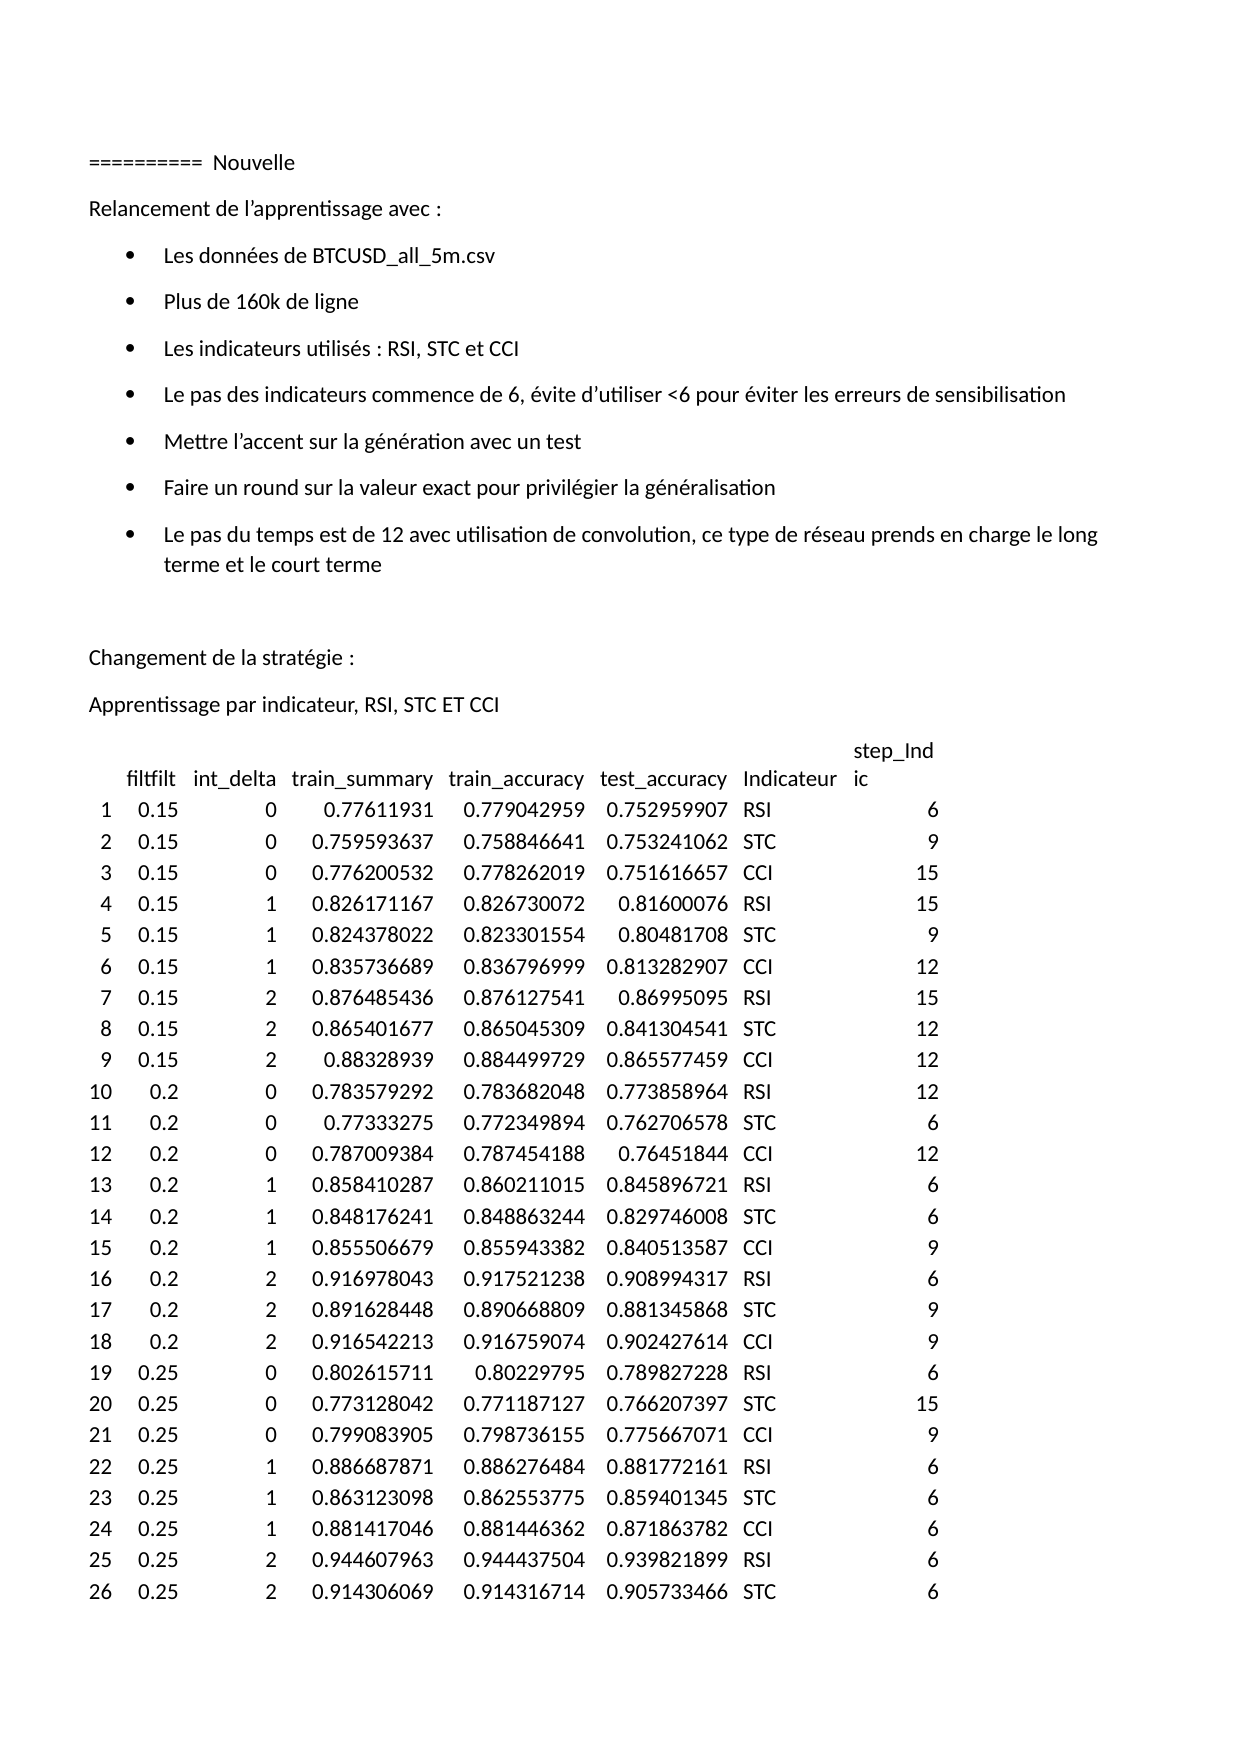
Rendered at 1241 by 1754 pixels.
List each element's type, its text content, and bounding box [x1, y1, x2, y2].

table_cell 1 [186, 1511, 284, 1542]
table_cell 0.775667071 [593, 1417, 736, 1448]
table_cell 3 [81, 855, 119, 886]
table_cell 6 [846, 1167, 946, 1198]
table_cell 0.858410287 [284, 1167, 441, 1198]
table_cell 7 [81, 980, 119, 1011]
table_cell 12 [846, 1136, 946, 1167]
table_cell 0.86995095 [593, 980, 736, 1011]
table_cell 9 [81, 1042, 119, 1073]
table_cell 0.865401677 [284, 1011, 441, 1042]
table_cell STC [736, 824, 846, 855]
table_cell 0.783579292 [284, 1074, 441, 1105]
table_cell 20 [81, 1386, 119, 1417]
table_cell 0.917521238 [441, 1261, 592, 1292]
table_cell 9 [846, 1324, 946, 1355]
table_cell 0.759593637 [284, 824, 441, 855]
table_cell 0.783682048 [441, 1074, 592, 1105]
table_cell RSI [736, 792, 846, 823]
table_cell 0.944607963 [284, 1542, 441, 1573]
table_cell RSI [736, 980, 846, 1011]
table_cell 6 [846, 1105, 946, 1136]
table_cell 0.25 [119, 1542, 186, 1573]
table_header train_summary [284, 736, 441, 792]
list Faire un round sur la valeur exact pour privilégier la généralisation [126, 473, 1152, 502]
table_cell STC [736, 1199, 846, 1230]
table_cell 2 [186, 1324, 284, 1355]
table_cell 0.2 [119, 1199, 186, 1230]
table_cell 0.891628448 [284, 1292, 441, 1323]
table_cell 0 [186, 1417, 284, 1448]
table_cell 16 [81, 1261, 119, 1292]
table_cell 12 [846, 1011, 946, 1042]
table_cell 0.855506679 [284, 1230, 441, 1261]
table_cell 9 [846, 824, 946, 855]
table_cell 1 [186, 917, 284, 948]
table_cell 0.2 [119, 1230, 186, 1261]
table_cell 0.25 [119, 1355, 186, 1386]
table_cell 0.881446362 [441, 1511, 592, 1542]
table_cell 0.771187127 [441, 1386, 592, 1417]
table_cell 6 [846, 1574, 946, 1605]
table_cell 2 [186, 1011, 284, 1042]
table_cell 0.802615711 [284, 1355, 441, 1386]
table_cell CCI [736, 1511, 846, 1542]
list Les indicateurs utilisés : RSI, STC et CCI [126, 334, 1152, 362]
table_cell RSI [736, 1261, 846, 1292]
table_cell 0.908994317 [593, 1261, 736, 1292]
table_cell 0.25 [119, 1417, 186, 1448]
table_cell 0.15 [119, 1042, 186, 1073]
table_cell 1 [186, 949, 284, 980]
table_cell 2 [186, 980, 284, 1011]
table_cell 0 [186, 1355, 284, 1386]
table_header step_Indic [846, 736, 946, 792]
table_cell 0.15 [119, 792, 186, 823]
table_cell 0.77611931 [284, 792, 441, 823]
table_cell 0 [186, 824, 284, 855]
table_cell 12 [846, 1042, 946, 1073]
table_cell 0.863123098 [284, 1480, 441, 1511]
table_cell 0.766207397 [593, 1386, 736, 1417]
table_cell 0.902427614 [593, 1324, 736, 1355]
table_cell 0.840513587 [593, 1230, 736, 1261]
table_cell 9 [846, 1417, 946, 1448]
table_cell RSI [736, 1542, 846, 1573]
table_cell 0.772349894 [441, 1105, 592, 1136]
table_cell 8 [81, 1011, 119, 1042]
list Le pas du temps est de 12 avec utilisation de convolution, ce type de réseau prends en charge le long terme et le court terme [126, 520, 1152, 578]
table_cell 0.914316714 [441, 1574, 592, 1605]
table_cell 0.15 [119, 886, 186, 917]
table_cell STC [736, 1292, 846, 1323]
table_cell RSI [736, 1449, 846, 1480]
list Plus de 160k de ligne [126, 287, 1152, 315]
table_cell 0.916978043 [284, 1261, 441, 1292]
table_cell 0.758846641 [441, 824, 592, 855]
table_header filtfilt [119, 736, 186, 792]
table_cell 0.787454188 [441, 1136, 592, 1167]
table_cell 0.859401345 [593, 1480, 736, 1511]
table_cell 6 [846, 1511, 946, 1542]
table_cell 0.789827228 [593, 1355, 736, 1386]
table_cell 9 [846, 1230, 946, 1261]
table_cell 0.88328939 [284, 1042, 441, 1073]
table_cell 0.855943382 [441, 1230, 592, 1261]
table_cell 0.799083905 [284, 1417, 441, 1448]
table_cell 22 [81, 1449, 119, 1480]
table_cell 0.15 [119, 949, 186, 980]
table_cell 0 [186, 1074, 284, 1105]
table_cell 0.2 [119, 1292, 186, 1323]
table_cell 2 [186, 1292, 284, 1323]
table_cell 0.753241062 [593, 824, 736, 855]
table_cell 0.778262019 [441, 855, 592, 886]
table_cell 0 [186, 1386, 284, 1417]
table_cell 0.773128042 [284, 1386, 441, 1417]
table_cell 0.798736155 [441, 1417, 592, 1448]
table_cell 0.2 [119, 1261, 186, 1292]
table_cell 0.824378022 [284, 917, 441, 948]
table_cell 1 [186, 1449, 284, 1480]
table_cell 0.25 [119, 1386, 186, 1417]
table_header train_accuracy [441, 736, 592, 792]
list Le pas des indicateurs commence de 6, évite d’utiliser <6 pour éviter les erreurs de sensibilisation [126, 380, 1152, 408]
table_cell 9 [846, 917, 946, 948]
table_cell 0.2 [119, 1136, 186, 1167]
table_cell 0.25 [119, 1449, 186, 1480]
table_cell 1 [186, 1199, 284, 1230]
table_cell 14 [81, 1199, 119, 1230]
table_cell 0.823301554 [441, 917, 592, 948]
table_cell 0.25 [119, 1574, 186, 1605]
table_cell 26 [81, 1574, 119, 1605]
table_cell 0.2 [119, 1074, 186, 1105]
table_cell 5 [81, 917, 119, 948]
table_cell STC [736, 1105, 846, 1136]
text Changement de la stratégie : [88, 643, 1152, 671]
table_cell 0.826730072 [441, 886, 592, 917]
table_cell 0.2 [119, 1324, 186, 1355]
table_cell 0.813282907 [593, 949, 736, 980]
table_cell 0.916542213 [284, 1324, 441, 1355]
table_cell 12 [846, 1074, 946, 1105]
table_cell 11 [81, 1105, 119, 1136]
table_cell 0.876127541 [441, 980, 592, 1011]
table_cell 0.890668809 [441, 1292, 592, 1323]
list Mettre l’accent sur la génération avec un test [126, 427, 1152, 455]
table_cell 6 [846, 1480, 946, 1511]
table_cell 0.848863244 [441, 1199, 592, 1230]
table_cell 0.881345868 [593, 1292, 736, 1323]
table_cell 15 [846, 1386, 946, 1417]
table_cell 19 [81, 1355, 119, 1386]
table_cell 1 [186, 1480, 284, 1511]
table_cell 25 [81, 1542, 119, 1573]
table_cell 2 [186, 1542, 284, 1573]
table_cell STC [736, 1574, 846, 1605]
table_cell 0.25 [119, 1480, 186, 1511]
table_cell STC [736, 917, 846, 948]
table_cell 18 [81, 1324, 119, 1355]
table_cell 6 [846, 792, 946, 823]
table_cell 0.916759074 [441, 1324, 592, 1355]
table_cell 0.905733466 [593, 1574, 736, 1605]
table_cell 4 [81, 886, 119, 917]
table_header test_accuracy [593, 736, 736, 792]
table_cell 0.77333275 [284, 1105, 441, 1136]
table_cell 0.835736689 [284, 949, 441, 980]
table_cell 0.826171167 [284, 886, 441, 917]
table_cell STC [736, 1011, 846, 1042]
table_cell 0.25 [119, 1511, 186, 1542]
table_cell 0.776200532 [284, 855, 441, 886]
table_cell 23 [81, 1480, 119, 1511]
table_cell CCI [736, 1136, 846, 1167]
table_cell 15 [846, 980, 946, 1011]
table_header [81, 736, 119, 792]
table_cell 0.841304541 [593, 1011, 736, 1042]
table_cell 0.865045309 [441, 1011, 592, 1042]
table_cell RSI [736, 886, 846, 917]
list Les données de BTCUSD_all_5m.csv [126, 241, 1152, 269]
table_cell 0.944437504 [441, 1542, 592, 1573]
table_cell 0.884499729 [441, 1042, 592, 1073]
table_cell 0.2 [119, 1167, 186, 1198]
table_cell CCI [736, 1042, 846, 1073]
table_cell 6 [846, 1449, 946, 1480]
table_cell STC [736, 1480, 846, 1511]
table_header Indicateur [736, 736, 846, 792]
table_cell 1 [186, 886, 284, 917]
table_cell 0.80481708 [593, 917, 736, 948]
table_cell 2 [186, 1042, 284, 1073]
table_cell CCI [736, 949, 846, 980]
table_cell 0.80229795 [441, 1355, 592, 1386]
table_cell 2 [186, 1261, 284, 1292]
table_cell 24 [81, 1511, 119, 1542]
table_cell 2 [186, 1574, 284, 1605]
table_cell 0 [186, 792, 284, 823]
table_cell 0.876485436 [284, 980, 441, 1011]
table_cell 0.886687871 [284, 1449, 441, 1480]
table_cell 12 [846, 949, 946, 980]
table_cell 13 [81, 1167, 119, 1198]
table_cell 6 [846, 1355, 946, 1386]
table_cell 0.762706578 [593, 1105, 736, 1136]
table_cell 0.15 [119, 980, 186, 1011]
table_cell 0.752959907 [593, 792, 736, 823]
table_cell 6 [846, 1542, 946, 1573]
table_cell 0.939821899 [593, 1542, 736, 1573]
table_cell 15 [81, 1230, 119, 1261]
table_cell RSI [736, 1167, 846, 1198]
table_cell 9 [846, 1292, 946, 1323]
table_cell 0.886276484 [441, 1449, 592, 1480]
table_cell CCI [736, 1417, 846, 1448]
table_header int_delta [186, 736, 284, 792]
text Apprentissage par indicateur, RSI, STC ET CCI [88, 690, 1152, 718]
table_cell 0.15 [119, 824, 186, 855]
table_cell 6 [81, 949, 119, 980]
table_cell 0.881772161 [593, 1449, 736, 1480]
table_cell 0.15 [119, 917, 186, 948]
table_cell 0.81600076 [593, 886, 736, 917]
table_cell 1 [186, 1167, 284, 1198]
table_cell 0.845896721 [593, 1167, 736, 1198]
table_cell 0.773858964 [593, 1074, 736, 1105]
table_cell 21 [81, 1417, 119, 1448]
table_cell 0.829746008 [593, 1199, 736, 1230]
table_cell STC [736, 1386, 846, 1417]
table_cell 0.76451844 [593, 1136, 736, 1167]
table_cell CCI [736, 1324, 846, 1355]
table_cell 0.848176241 [284, 1199, 441, 1230]
table_cell 0.836796999 [441, 949, 592, 980]
table_cell 1 [81, 792, 119, 823]
table_cell 0.862553775 [441, 1480, 592, 1511]
table_cell 0.787009384 [284, 1136, 441, 1167]
table_cell 1 [186, 1230, 284, 1261]
table_cell 0.2 [119, 1105, 186, 1136]
table_cell RSI [736, 1355, 846, 1386]
table_cell 0 [186, 855, 284, 886]
table_cell 0.779042959 [441, 792, 592, 823]
table_cell 0.15 [119, 855, 186, 886]
table_cell 0 [186, 1136, 284, 1167]
table_cell 0 [186, 1105, 284, 1136]
table_cell RSI [736, 1074, 846, 1105]
table_cell 17 [81, 1292, 119, 1323]
text ========== Nouvelle [88, 148, 1152, 176]
table_cell 2 [81, 824, 119, 855]
table_cell CCI [736, 855, 846, 886]
table_cell 6 [846, 1261, 946, 1292]
table_cell 6 [846, 1199, 946, 1230]
table_cell 15 [846, 855, 946, 886]
table_cell 12 [81, 1136, 119, 1167]
text Relancement de l’apprentissage avec : [88, 194, 1152, 222]
table_cell 0.751616657 [593, 855, 736, 886]
table_cell 0.881417046 [284, 1511, 441, 1542]
table_cell 0.871863782 [593, 1511, 736, 1542]
table_cell 0.914306069 [284, 1574, 441, 1605]
table_cell 15 [846, 886, 946, 917]
table_cell CCI [736, 1230, 846, 1261]
table_cell 0.15 [119, 1011, 186, 1042]
table_cell 0.860211015 [441, 1167, 592, 1198]
table_cell 10 [81, 1074, 119, 1105]
table_cell 0.865577459 [593, 1042, 736, 1073]
